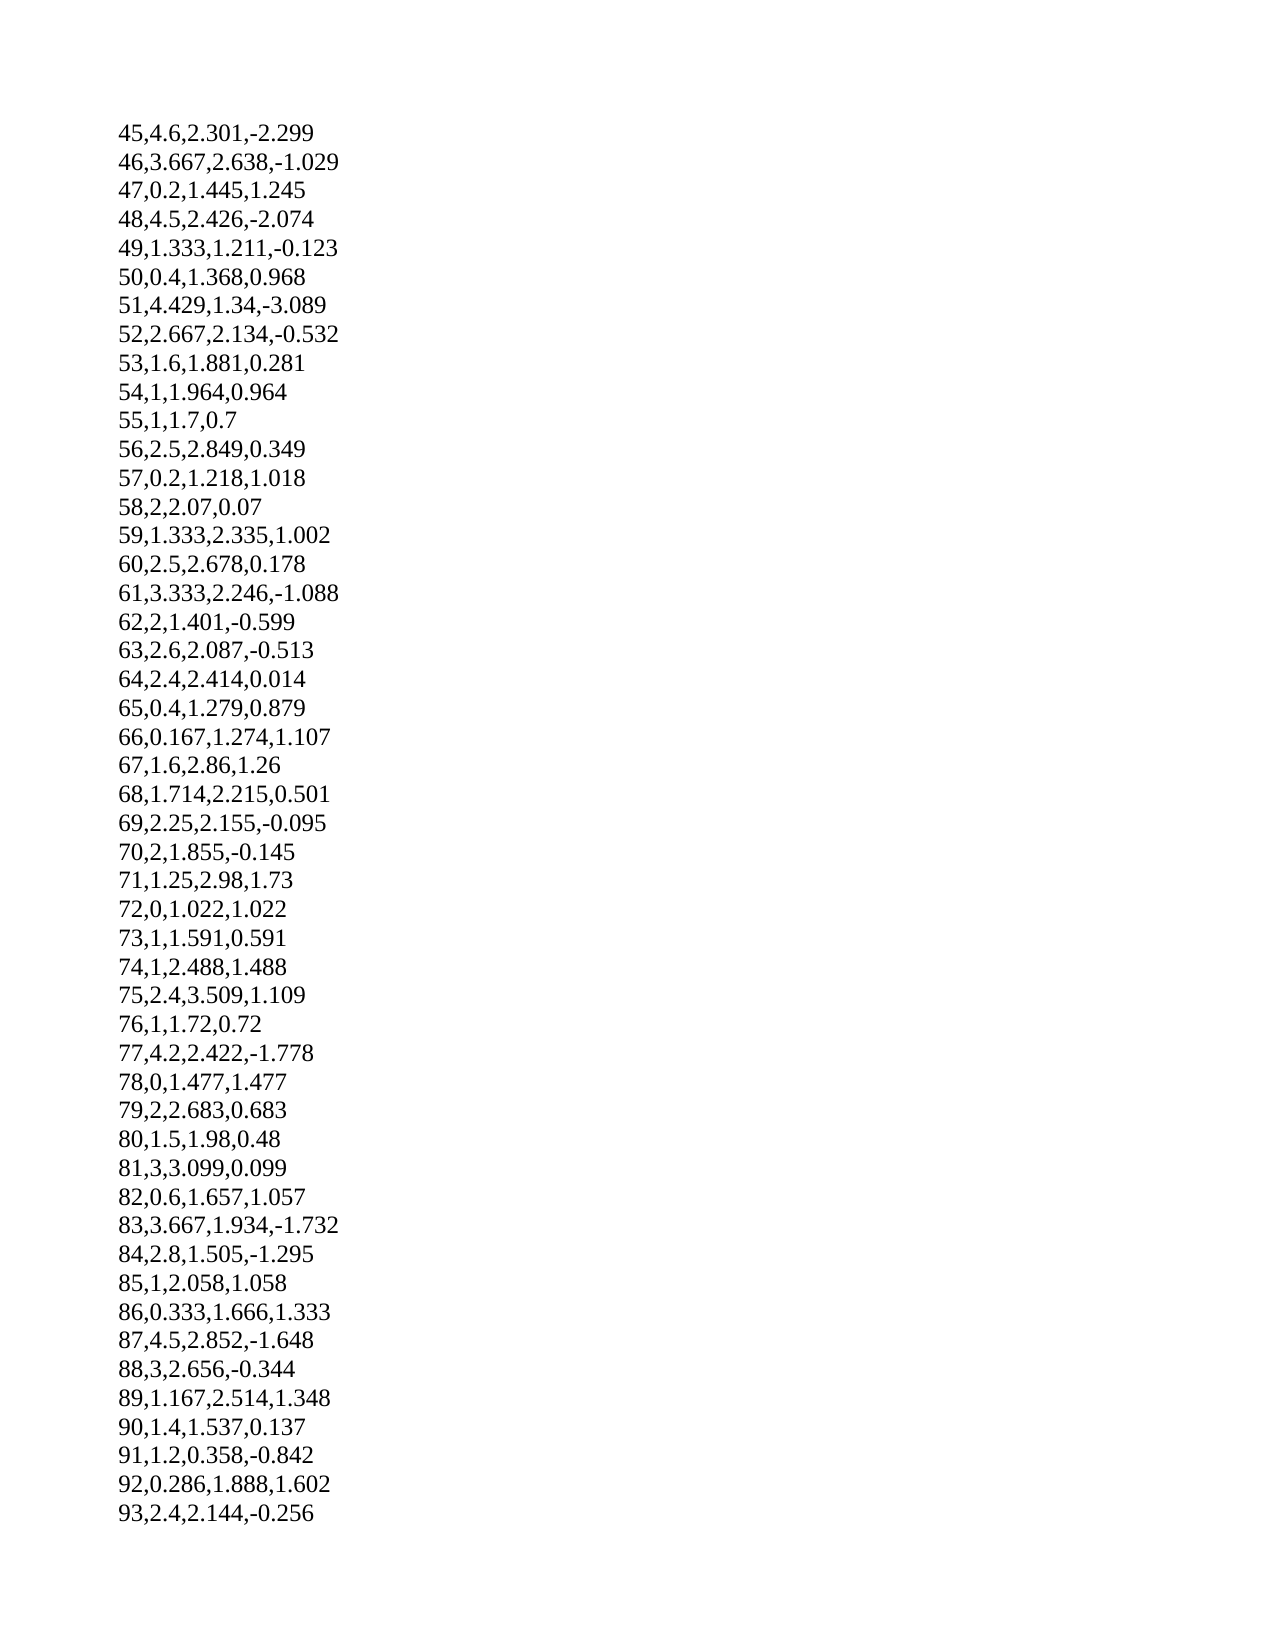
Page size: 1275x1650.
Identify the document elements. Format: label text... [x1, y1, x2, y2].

text 72,0,1.022,1.022 [118, 894, 1157, 923]
text 59,1.333,2.335,1.002 [118, 521, 1157, 549]
text 45,4.6,2.301,-2.299 [118, 118, 1157, 147]
text 60,2.5,2.678,0.178 [118, 549, 1157, 578]
text 92,0.286,1.888,1.602 [118, 1469, 1157, 1498]
text 48,4.5,2.426,-2.074 [118, 204, 1157, 233]
text 53,1.6,1.881,0.281 [118, 348, 1157, 377]
text 93,2.4,2.144,-0.256 [118, 1498, 1157, 1527]
text 63,2.6,2.087,-0.513 [118, 636, 1157, 664]
text 65,0.4,1.279,0.879 [118, 693, 1157, 722]
text 71,1.25,2.98,1.73 [118, 866, 1157, 894]
text 77,4.2,2.422,-1.778 [118, 1038, 1157, 1067]
text 89,1.167,2.514,1.348 [118, 1383, 1157, 1412]
text 67,1.6,2.86,1.26 [118, 751, 1157, 779]
text 90,1.4,1.537,0.137 [118, 1412, 1157, 1441]
text 61,3.333,2.246,-1.088 [118, 578, 1157, 607]
text 56,2.5,2.849,0.349 [118, 434, 1157, 463]
text 82,0.6,1.657,1.057 [118, 1182, 1157, 1211]
text 51,4.429,1.34,-3.089 [118, 291, 1157, 319]
text 69,2.25,2.155,-0.095 [118, 808, 1157, 837]
text 58,2,2.07,0.07 [118, 492, 1157, 521]
text 70,2,1.855,-0.145 [118, 837, 1157, 866]
text 79,2,2.683,0.683 [118, 1096, 1157, 1124]
text 73,1,1.591,0.591 [118, 923, 1157, 952]
text 66,0.167,1.274,1.107 [118, 722, 1157, 751]
text 47,0.2,1.445,1.245 [118, 176, 1157, 204]
text 83,3.667,1.934,-1.732 [118, 1211, 1157, 1239]
text 64,2.4,2.414,0.014 [118, 664, 1157, 693]
text 80,1.5,1.98,0.48 [118, 1124, 1157, 1153]
text 81,3,3.099,0.099 [118, 1153, 1157, 1182]
text 78,0,1.477,1.477 [118, 1067, 1157, 1096]
text 76,1,1.72,0.72 [118, 1009, 1157, 1038]
text 84,2.8,1.505,-1.295 [118, 1239, 1157, 1268]
text 52,2.667,2.134,-0.532 [118, 319, 1157, 348]
text 54,1,1.964,0.964 [118, 377, 1157, 406]
text 55,1,1.7,0.7 [118, 406, 1157, 434]
text 75,2.4,3.509,1.109 [118, 981, 1157, 1009]
text 74,1,2.488,1.488 [118, 952, 1157, 981]
text 88,3,2.656,-0.344 [118, 1354, 1157, 1383]
text 87,4.5,2.852,-1.648 [118, 1326, 1157, 1354]
text 91,1.2,0.358,-0.842 [118, 1441, 1157, 1469]
text 57,0.2,1.218,1.018 [118, 463, 1157, 492]
text 50,0.4,1.368,0.968 [118, 262, 1157, 291]
text 85,1,2.058,1.058 [118, 1268, 1157, 1297]
text 46,3.667,2.638,-1.029 [118, 147, 1157, 176]
text 68,1.714,2.215,0.501 [118, 779, 1157, 808]
text 62,2,1.401,-0.599 [118, 607, 1157, 636]
text 86,0.333,1.666,1.333 [118, 1297, 1157, 1326]
text 49,1.333,1.211,-0.123 [118, 233, 1157, 262]
